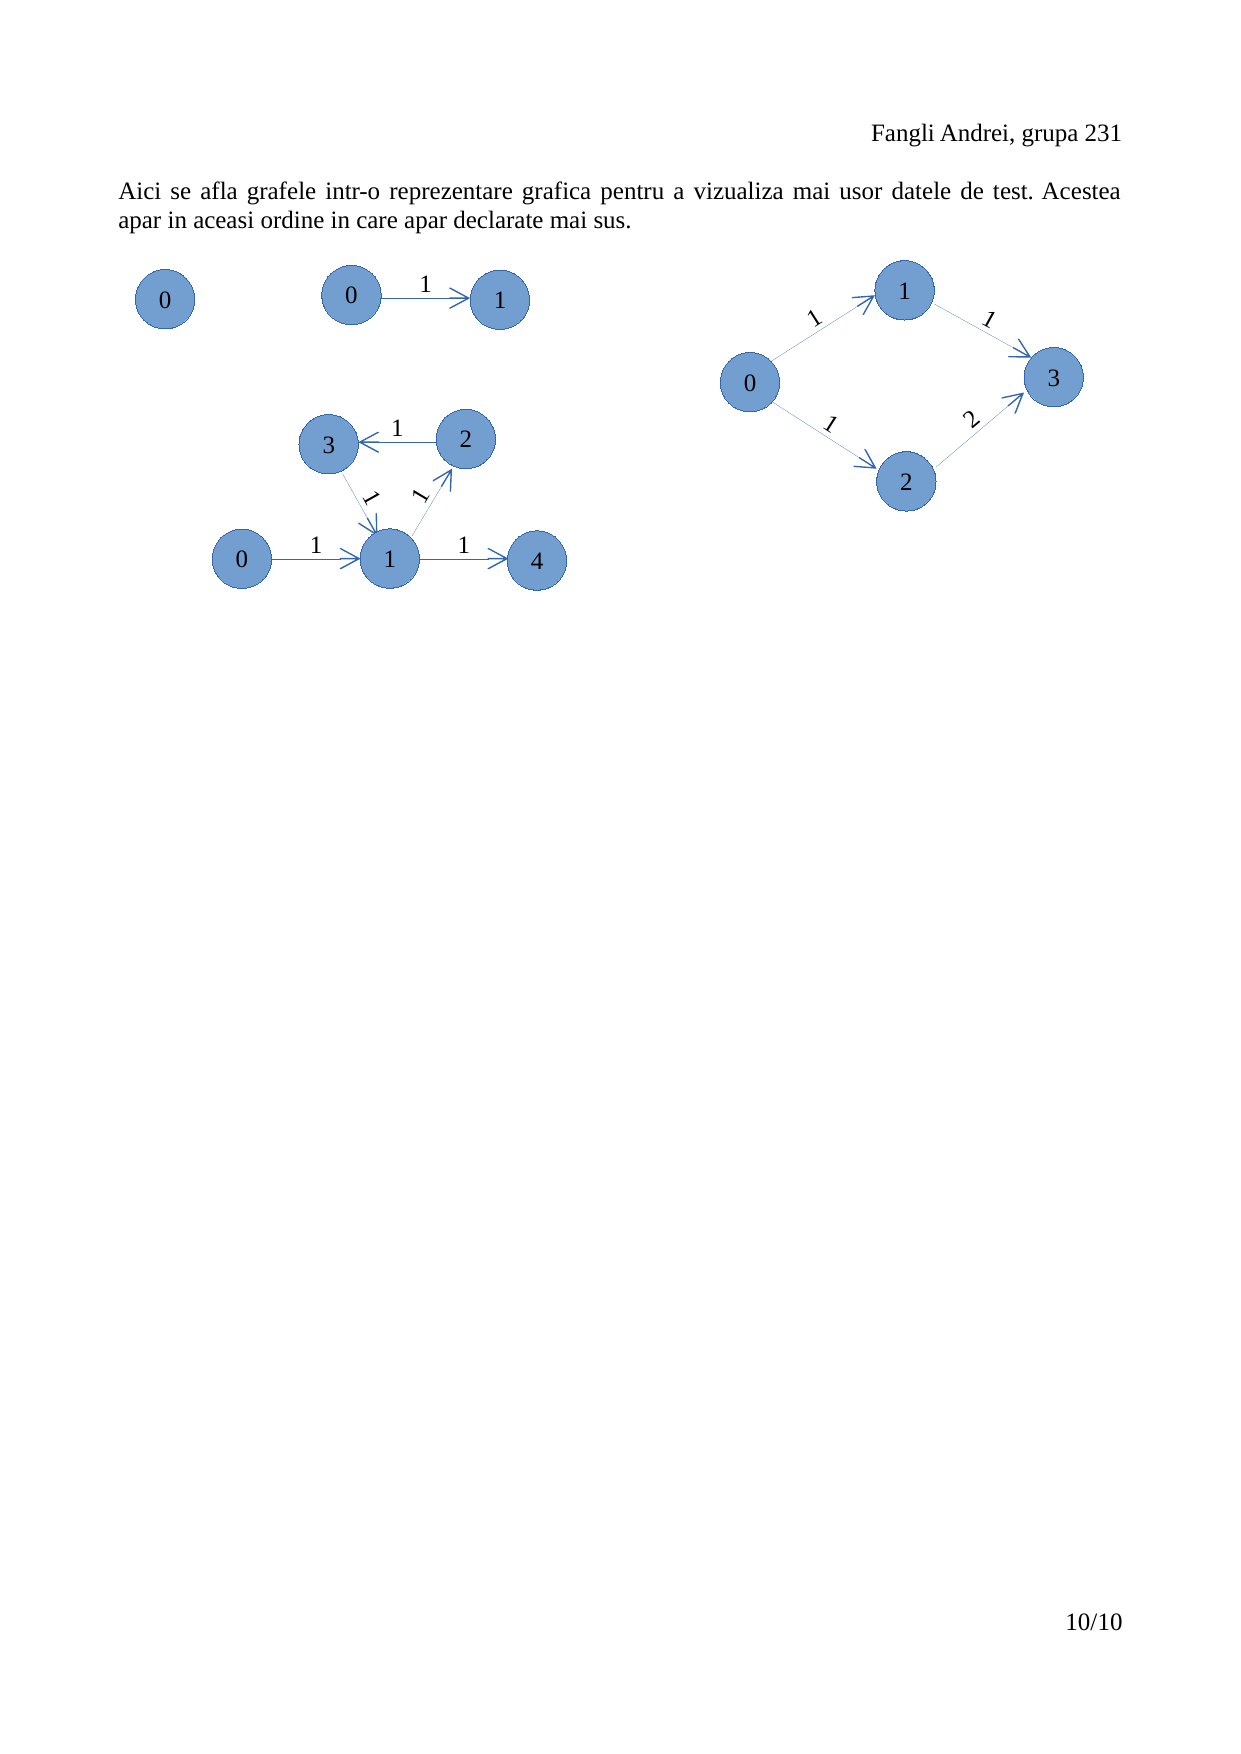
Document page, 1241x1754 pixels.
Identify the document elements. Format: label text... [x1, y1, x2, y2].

text Aici se afla grafele intr-o reprezentare grafica pentru a vizualiza mai usor datele de test. Acestea apar in aceasi ordine in care apar declarate mai sus. [118, 176, 1122, 234]
